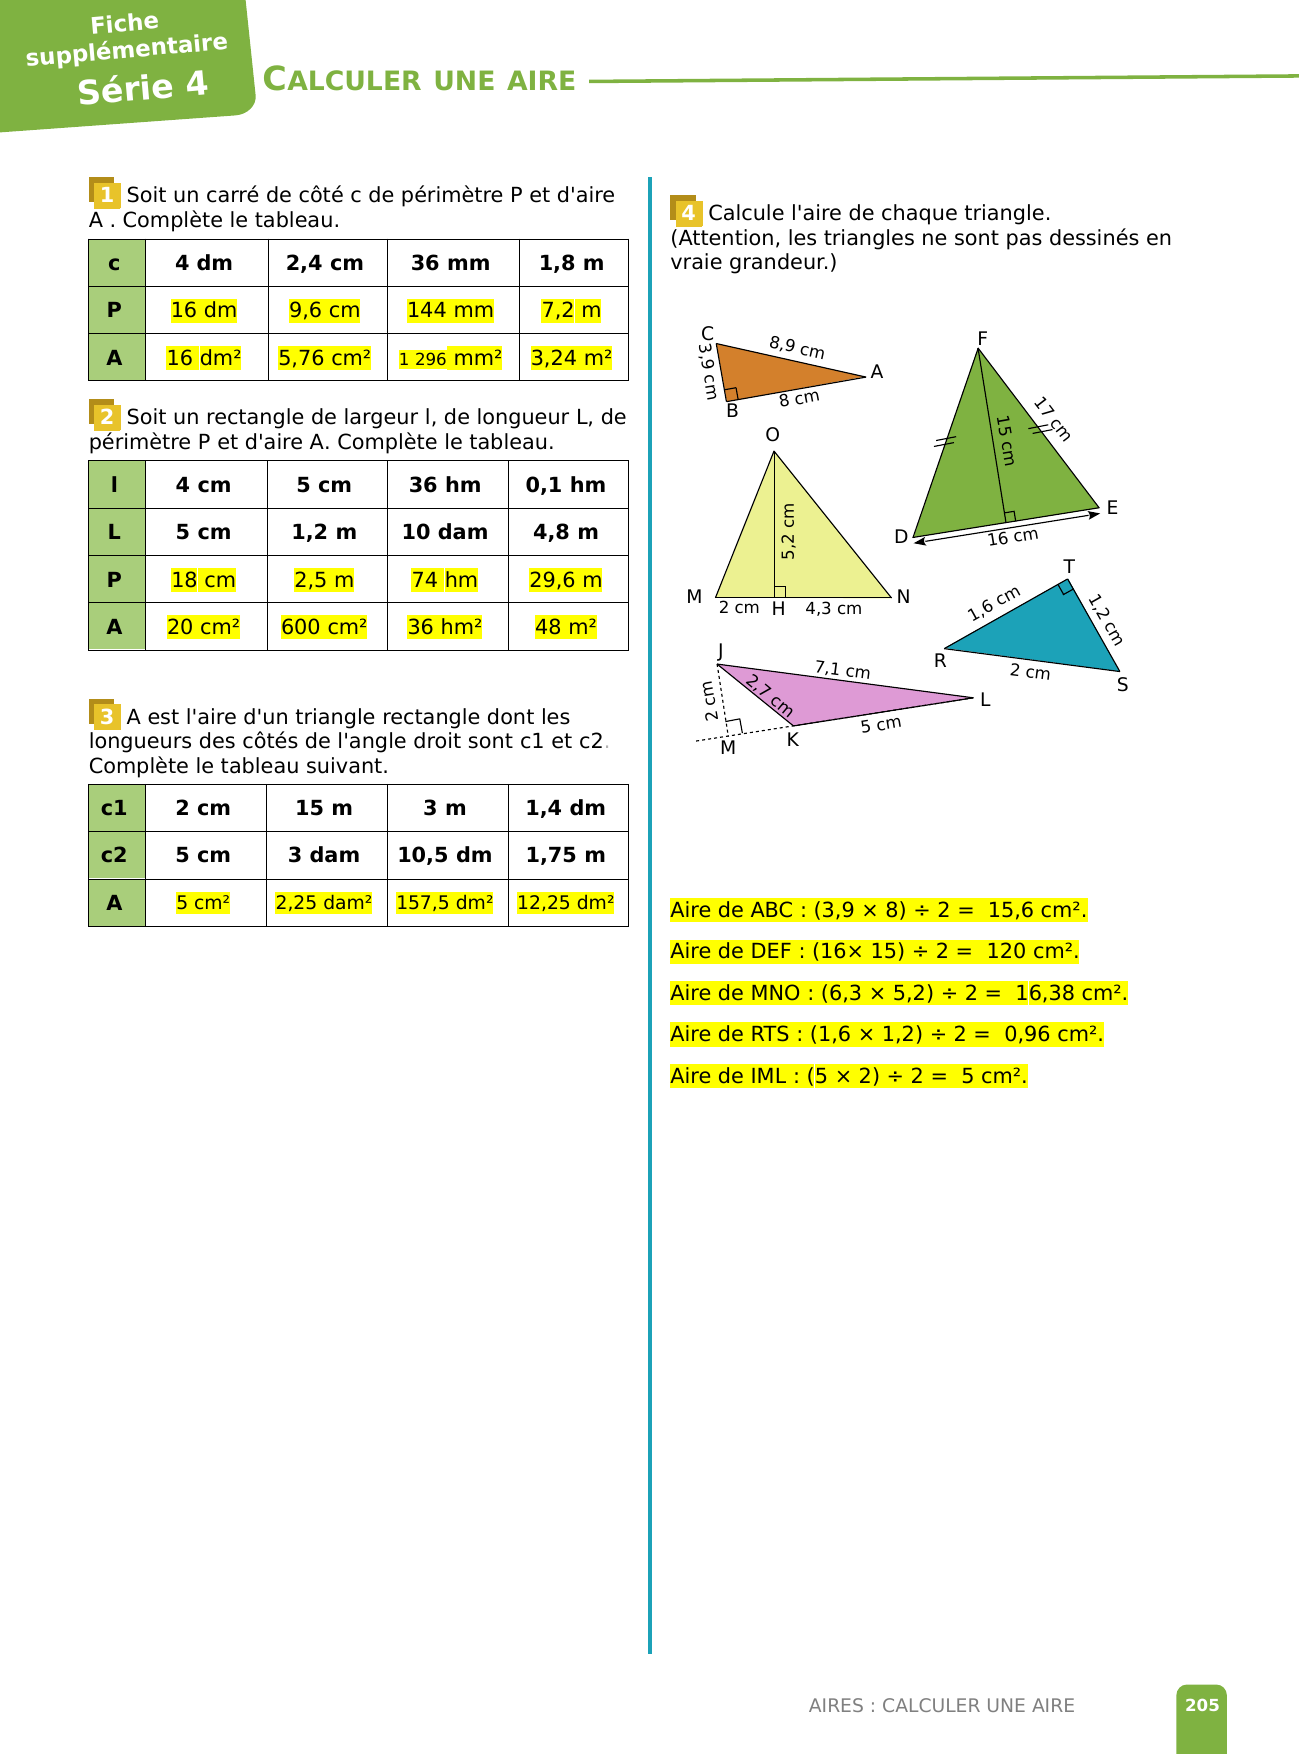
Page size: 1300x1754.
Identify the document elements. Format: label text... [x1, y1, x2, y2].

text Aire de RTS : (1,6 × 1,2) ÷ 2 = 0,96 cm². [670, 1009, 1211, 1050]
table_header 4 cm [146, 461, 267, 508]
table_cell 157,5 dm² [388, 880, 508, 926]
table_header 2 cm [146, 785, 266, 831]
table_cell 3,24 m² [520, 334, 628, 380]
table_cell P [89, 287, 145, 333]
table_cell 2,25 dam² [267, 880, 387, 926]
table_header 36 mm [388, 240, 519, 286]
table_cell 4,8 m [509, 509, 628, 555]
table_header c1 [89, 785, 145, 831]
table_cell A [89, 334, 145, 380]
table_cell 10 dam [388, 509, 508, 555]
table_cell 12,25 dm² [509, 880, 628, 926]
table_cell 5 cm [146, 832, 266, 878]
table_header 5 cm [268, 461, 387, 508]
table_header 36 hm [388, 461, 508, 508]
table_cell 36 hm² [388, 603, 508, 649]
table_cell c2 [89, 832, 145, 878]
table_header 2,4 cm [269, 240, 387, 286]
table_cell 1,2 m [268, 509, 387, 555]
table_header 4 dm [146, 240, 268, 286]
table_header 1,8 m [520, 240, 628, 286]
table_cell 9,6 cm [269, 287, 387, 333]
table_cell 7,2 m [520, 287, 628, 333]
table_cell 16 dm [146, 287, 268, 333]
table_header l [89, 461, 145, 508]
table_header 1,4 dm [509, 785, 628, 831]
table_cell 600 cm² [268, 603, 387, 649]
table_cell 20 cm² [146, 603, 267, 649]
subtitle A est l'aire d'un triangle rectangle dont les longueurs des côtés de l'angle droit sont c1 et c2. Complète le tableau suivant. [88, 698, 629, 778]
text Aire de MNO : (6,3 × 5,2) ÷ 2 = 16,38 cm². [670, 967, 1211, 1009]
table_header 0,1 hm [509, 461, 628, 508]
text Aire de DEF : (16× 15) ÷ 2 = 120 cm². [670, 926, 1211, 967]
table_header 3 m [388, 785, 508, 831]
table_cell 1,75 m [509, 832, 628, 878]
table_cell 5 cm² [146, 880, 266, 926]
table_cell 2,5 m [268, 556, 387, 602]
table_cell 48 m² [509, 603, 628, 649]
table_cell 16 dm² [146, 334, 268, 380]
table_cell 5,76 cm² [269, 334, 387, 380]
table_cell 144 mm [388, 287, 519, 333]
table_cell 10,5 dm [388, 832, 508, 878]
table_cell 18 cm [146, 556, 267, 602]
table_cell 74 hm [388, 556, 508, 602]
table_cell 1 296 mm² [388, 334, 519, 380]
table_cell P [89, 556, 145, 602]
table_cell 5 cm [146, 509, 267, 555]
table_header 15 m [267, 785, 387, 831]
text Aire de ABC : (3,9 × 8) ÷ 2 = 15,6 cm². [670, 884, 1211, 926]
subtitle Soit un carré de côté c de périmètre P et d'aire A . Complète le tableau. [88, 177, 629, 232]
table_cell 29,6 m [509, 556, 628, 602]
subtitle Calcule l'aire de chaque triangle. (Attention, les triangles ne sont pas dessinés en vraie grandeur.) [670, 195, 1211, 274]
subtitle Soit un rectangle de largeur l, de longueur L, de périmètre P et d'aire A. Complète le tableau. [88, 399, 629, 454]
table_cell 3 dam [267, 832, 387, 878]
text Aire de IML : (5 × 2) ÷ 2 = 5 cm². [670, 1050, 1211, 1091]
table_cell A [89, 880, 145, 926]
table_header c [89, 240, 145, 286]
table_cell A [89, 603, 145, 649]
table_cell L [89, 509, 145, 555]
